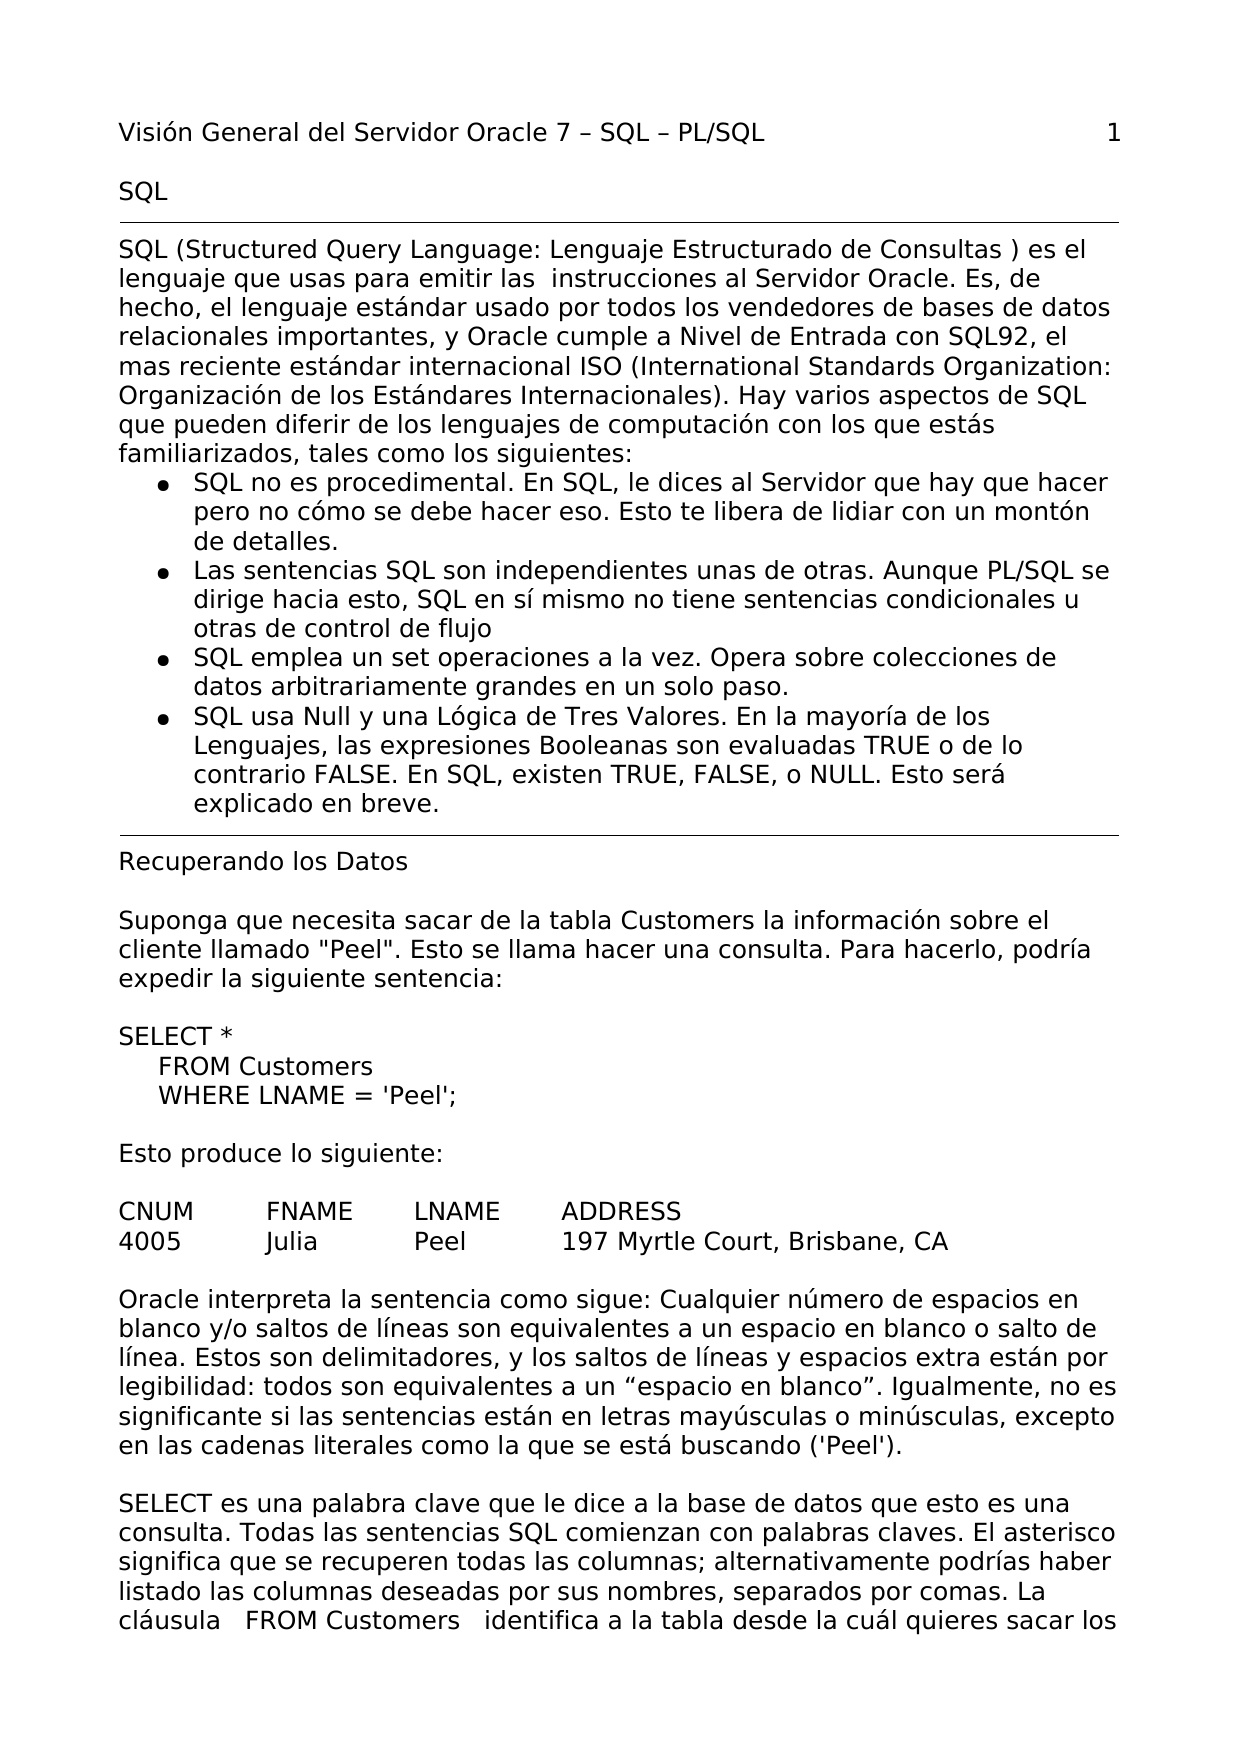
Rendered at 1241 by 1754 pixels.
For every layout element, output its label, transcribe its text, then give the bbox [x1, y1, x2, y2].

text SELECT es una palabra clave que le dice a la base de datos que esto es una consulta. Todas las sentencias SQL comienzan con palabras claves. El asterisco significa que se recuperen todas las columnas; alternativamente podrías haber listado las columnas deseadas por sus nombres, separados por comas. La cláusula FROM Customers identifica a la tabla desde la cuál quieres sacar los [118, 1489, 1122, 1635]
text Suponga que necesita sacar de la tabla Customers la información sobre el cliente llamado "Peel". Esto se llama hacer una consulta. Para hacerlo, podría expedir la siguiente sentencia: [118, 906, 1122, 993]
text SELECT * [118, 1023, 1122, 1052]
text SQL (Structured Query Language: Lenguaje Estructurado de Consultas ) es el lenguaje que usas para emitir las instrucciones al Servidor Oracle. Es, de hecho, el lenguaje estándar usado por todos los vendedores de bases de datos relacionales importantes, y Oracle cumple a Nivel de Entrada con SQL92, el mas reciente estándar internacional ISO (International Standards Organization: Organización de los Estándares Internacionales). Hay varios aspectos de SQL que pueden diferir de los lenguajes de computación con los que estás familiarizados, tales como los siguientes: [118, 235, 1122, 468]
list SQL no es procedimental. En SQL, le dices al Servidor que hay que hacer pero no cómo se debe hacer eso. Esto te libera de lidiar con un montón de detalles. [156, 468, 1122, 556]
list Las sentencias SQL son independientes unas de otras. Aunque PL/SQL se dirige hacia esto, SQL en sí mismo no tiene sentencias condicionales u otras de control de flujo [156, 556, 1122, 643]
list SQL usa Null y una Lógica de Tres Valores. En la mayoría de los Lenguajes, las expresiones Booleanas son evaluadas TRUE o de lo contrario FALSE. En SQL, existen TRUE, FALSE, o NULL. Esto será explicado en breve. [156, 702, 1122, 818]
text Oracle interpreta la sentencia como sigue: Cualquier número de espacios en blanco y/o saltos de líneas son equivalentes a un espacio en blanco o salto de línea. Estos son delimitadores, y los saltos de líneas y espacios extra están por legibilidad: todos son equivalentes a un “espacio en blanco”. Igualmente, no es significante si las sentencias están en letras mayúsculas o minúsculas, excepto en las cadenas literales como la que se está buscando ('Peel'). [118, 1285, 1122, 1460]
list SQL emplea un set operaciones a la vez. Opera sobre colecciones de datos arbitrariamente grandes en un solo paso. [156, 643, 1122, 702]
text SQL [118, 177, 1122, 206]
text FROM Customers [118, 1052, 1122, 1081]
text Esto produce lo siguiente: [118, 1139, 1122, 1168]
text CNUM FNAME LNAME ADDRESS [118, 1198, 1122, 1227]
text 4005 Julia Peel 197 Myrtle Court, Brisbane, CA [118, 1227, 1122, 1256]
text WHERE LNAME = 'Peel'; [118, 1081, 1122, 1110]
text Recuperando los Datos [118, 848, 1122, 877]
